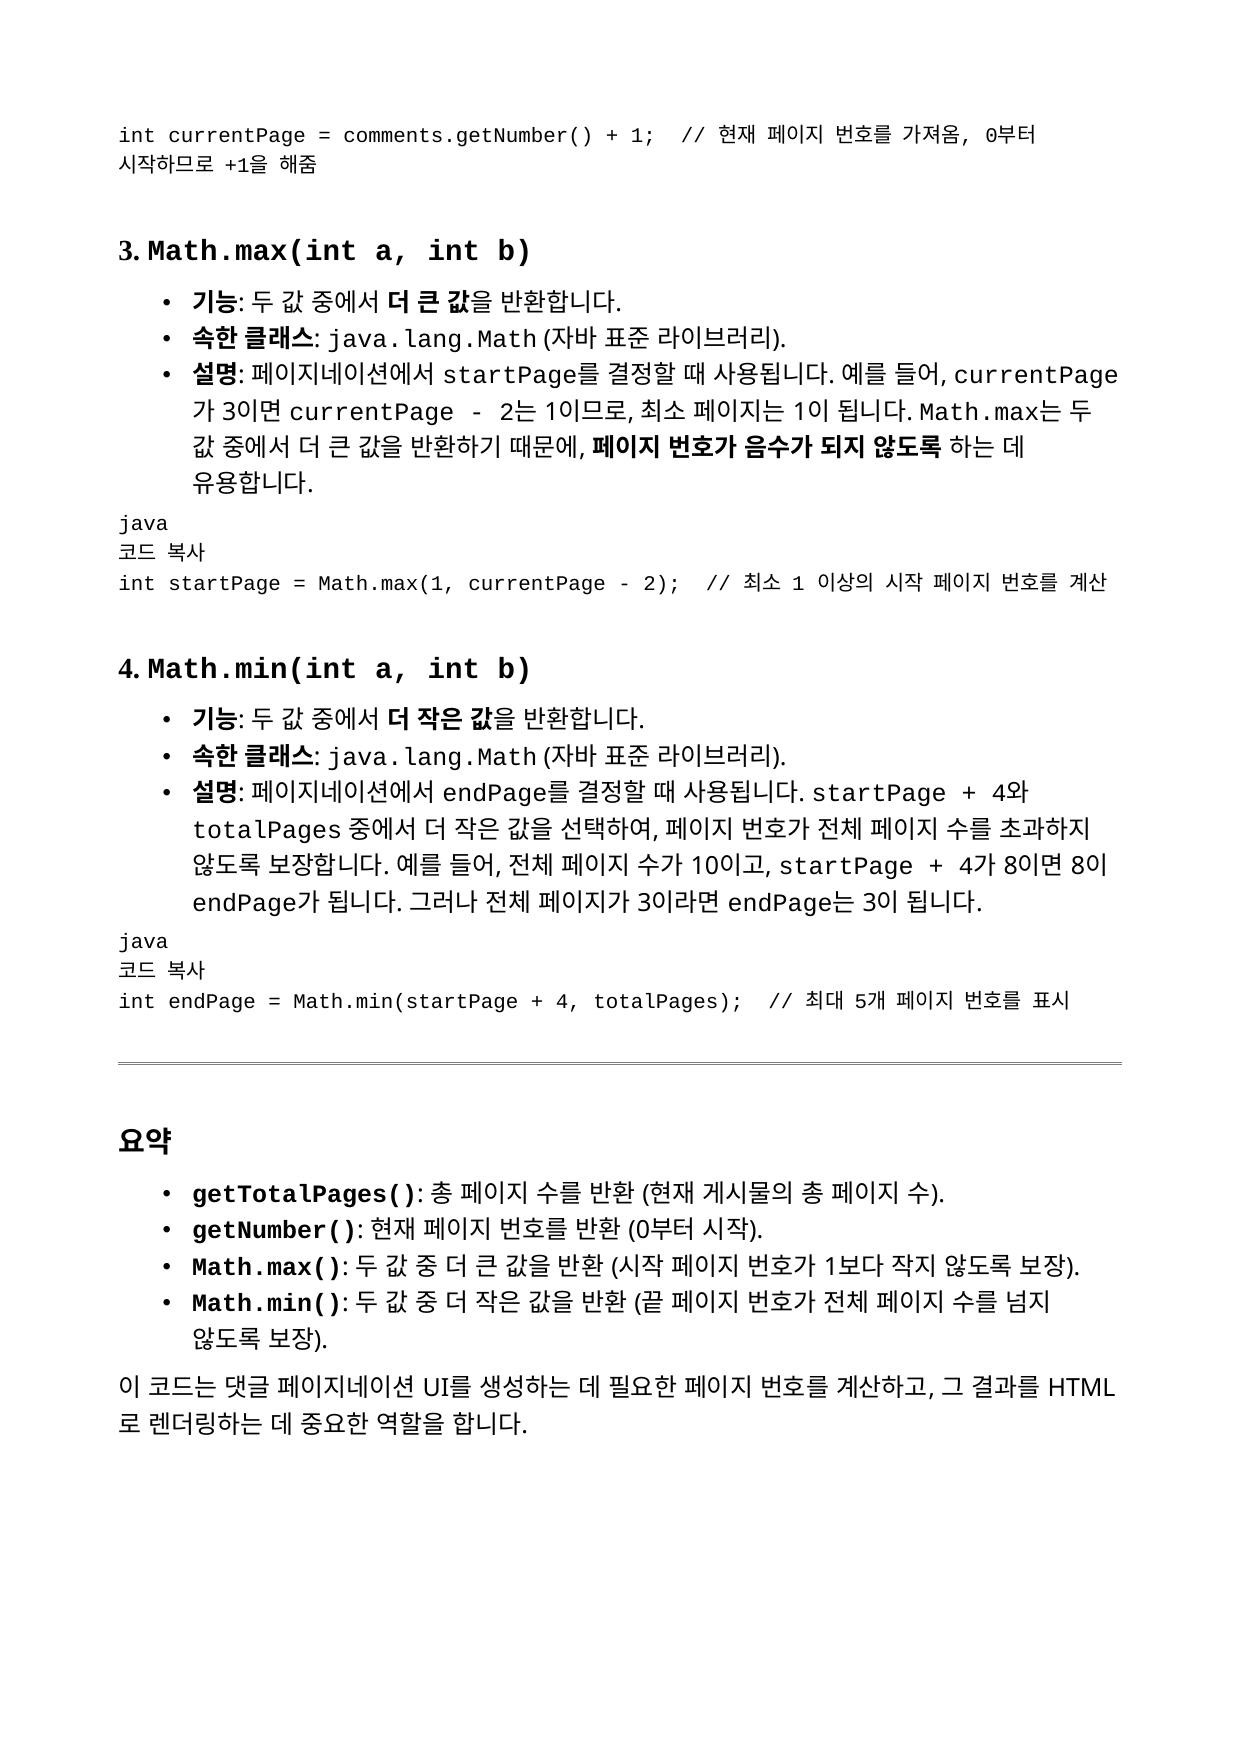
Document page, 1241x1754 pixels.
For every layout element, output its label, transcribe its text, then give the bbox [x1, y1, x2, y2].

text int endPage = Math.min(startPage + 4, totalPages); // 최대 5개 페이지 번호를 표시 [118, 985, 1122, 1015]
text 이 코드는 댓글 페이지네이션 UI를 생성하는 데 필요한 페이지 번호를 계산하고, 그 결과를 HTML로 렌더링하는 데 중요한 역할을 합니다. [118, 1368, 1122, 1440]
subtitle 3. Math.max(int a, int b) [118, 233, 1122, 269]
text 코드 복사 [118, 536, 1122, 566]
list 기능: 두 값 중에서 더 큰 값을 반환합니다. [162, 282, 1122, 318]
text java [118, 513, 1122, 536]
subtitle 4. Math.min(int a, int b) [118, 651, 1122, 687]
subtitle 요약 [118, 1118, 1122, 1161]
list 기능: 두 값 중에서 더 작은 값을 반환합니다. [162, 700, 1122, 736]
text int startPage = Math.max(1, currentPage - 2); // 최소 1 이상의 시작 페이지 번호를 계산 [118, 566, 1122, 597]
list 설명: 페이지네이션에서 startPage를 결정할 때 사용됩니다. 예를 들어, currentPage가 3이면 currentPage - 2는 1이므로, 최소 페이지는 1이 됩니다. Math.max는 두 값 중에서 더 큰 값을 반환하기 때문에, 페이지 번호가 음수가 되지 않도록 하는 데 유용합니다. [162, 355, 1122, 500]
text 코드 복사 [118, 954, 1122, 985]
list 속한 클래스: java.lang.Math (자바 표준 라이브러리). [162, 318, 1122, 355]
list 설명: 페이지네이션에서 endPage를 결정할 때 사용됩니다. startPage + 4와 totalPages 중에서 더 작은 값을 선택하여, 페이지 번호가 전체 페이지 수를 초과하지 않도록 보장합니다. 예를 들어, 전체 페이지 수가 10이고, startPage + 4가 8이면 8이 endPage가 됩니다. 그러나 전체 페이지가 3이라면 endPage는 3이 됩니다. [162, 773, 1122, 918]
text java [118, 931, 1122, 954]
list getTotalPages(): 총 페이지 수를 반환 (현재 게시물의 총 페이지 수). [162, 1173, 1122, 1210]
text int currentPage = comments.getNumber() + 1; // 현재 페이지 번호를 가져옴, 0부터 시작하므로 +1을 해줌 [118, 118, 1122, 179]
list getNumber(): 현재 페이지 번호를 반환 (0부터 시작). [162, 1210, 1122, 1246]
list Math.max(): 두 값 중 더 큰 값을 반환 (시작 페이지 번호가 1보다 작지 않도록 보장). [162, 1246, 1122, 1283]
list Math.min(): 두 값 중 더 작은 값을 반환 (끝 페이지 번호가 전체 페이지 수를 넘지 않도록 보장). [162, 1283, 1122, 1355]
list 속한 클래스: java.lang.Math (자바 표준 라이브러리). [162, 736, 1122, 773]
